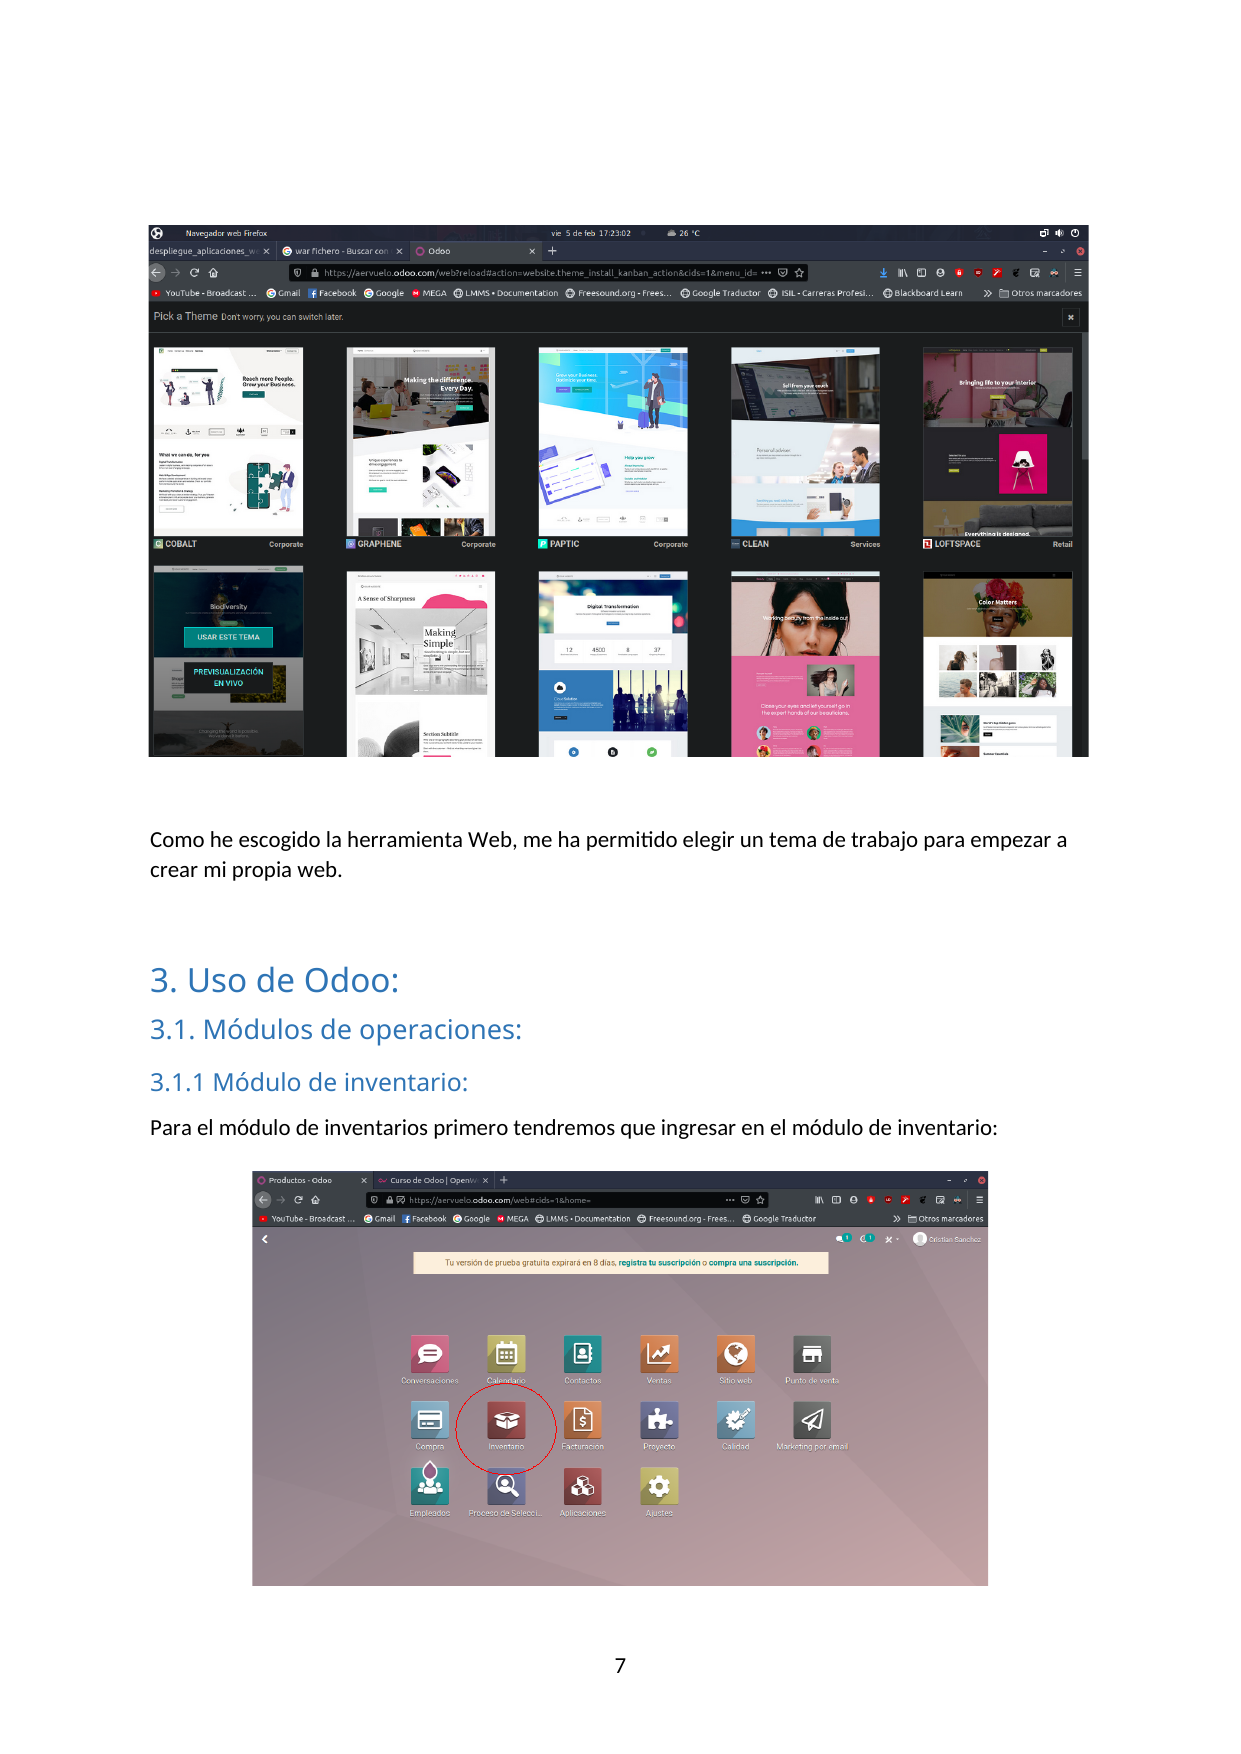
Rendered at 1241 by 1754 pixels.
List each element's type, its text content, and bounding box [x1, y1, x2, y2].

picture [148, 225, 1089, 757]
subtitle 3.1. Módulos de operaciones: [150, 1010, 1090, 1047]
subtitle 3. Uso de Odoo: [150, 957, 1090, 1003]
text Para el módulo de inventarios primero tendremos que ingresar en el módulo de inventario: [150, 1113, 1090, 1142]
text Como he escogido la herramienta Web, me ha permitido elegir un tema de trabajo para empezar a crear mi propia web. [150, 825, 1090, 883]
picture [252, 1171, 989, 1586]
subtitle 3.1.1 Módulo de inventario: [150, 1065, 1090, 1098]
